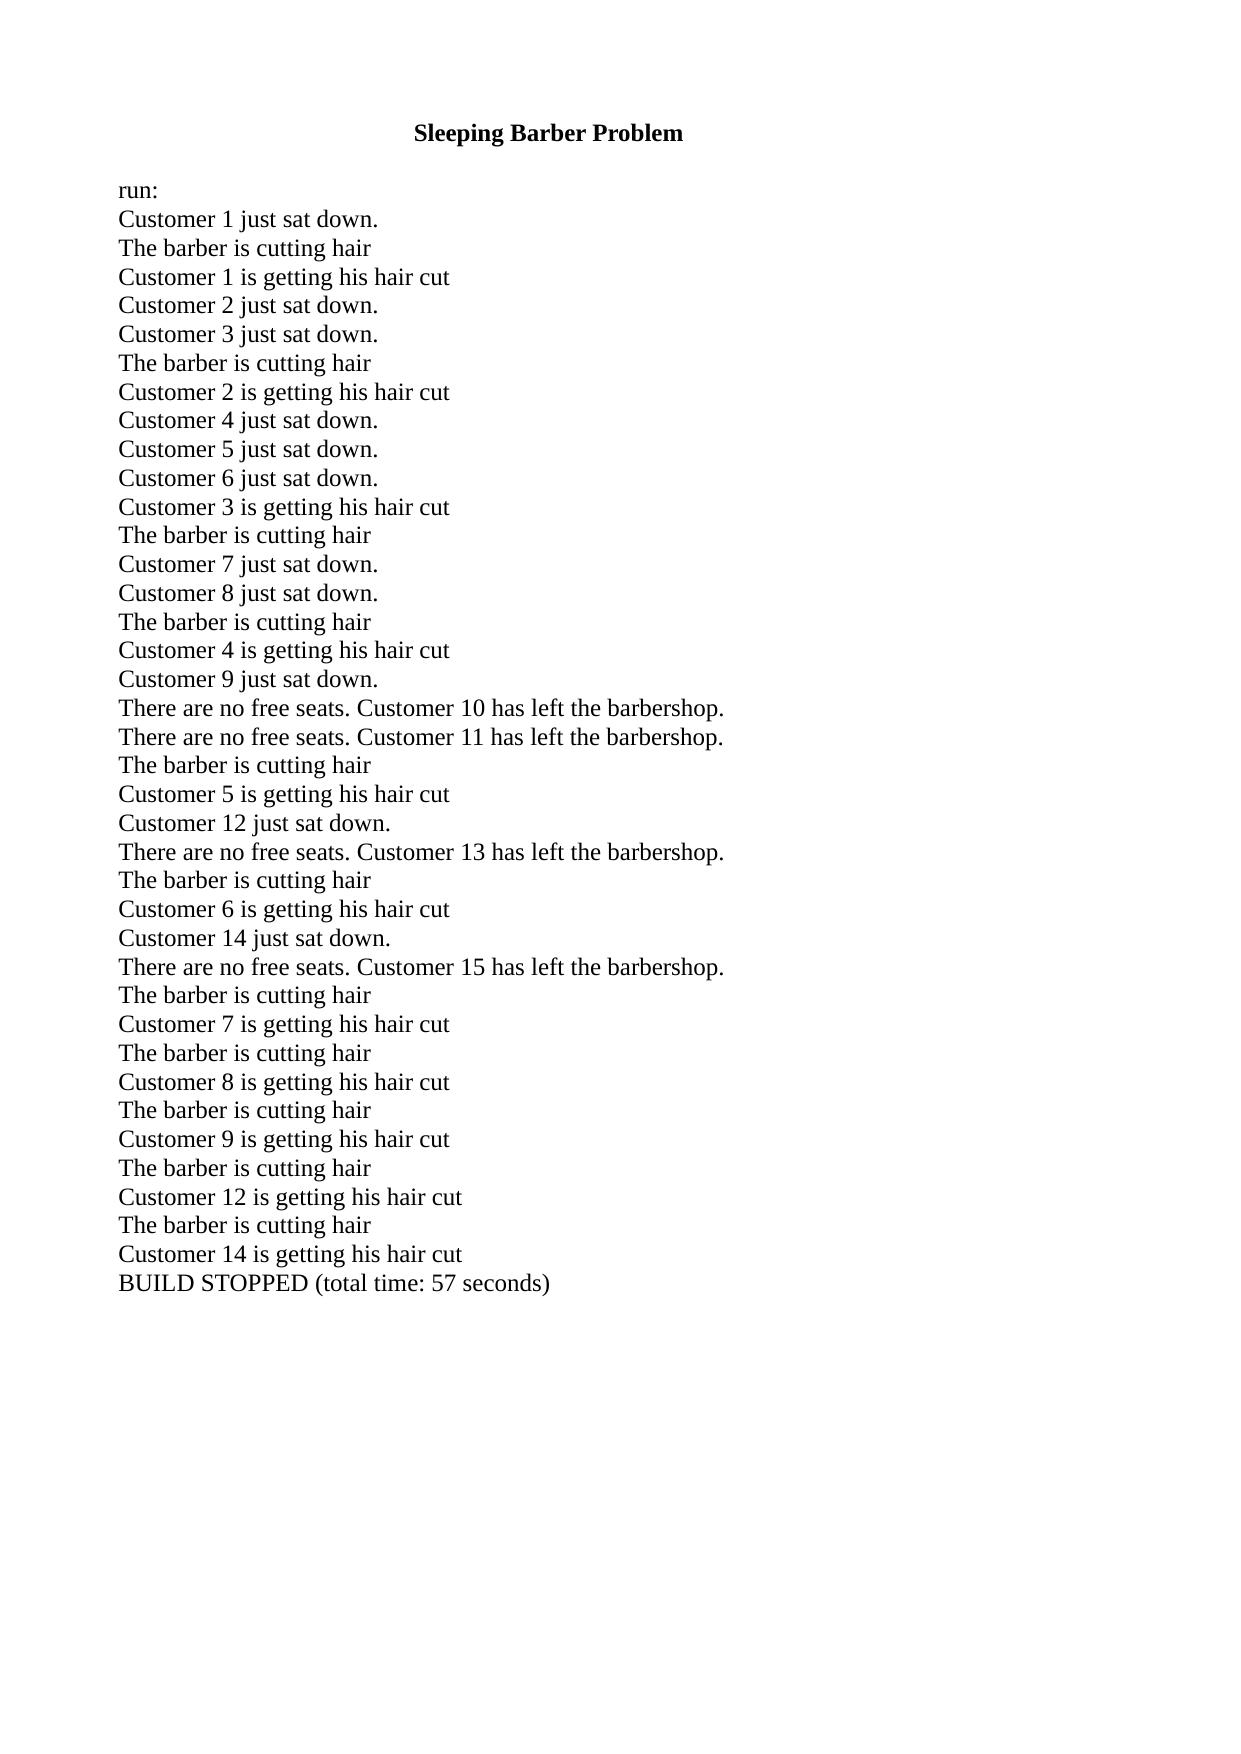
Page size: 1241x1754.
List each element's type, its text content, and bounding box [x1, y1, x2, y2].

text The barber is cutting hair [118, 233, 1122, 262]
text Customer 9 just sat down. [118, 664, 1122, 693]
text Customer 1 is getting his hair cut [118, 262, 1122, 291]
text Customer 8 is getting his hair cut [118, 1067, 1122, 1096]
text The barber is cutting hair [118, 866, 1122, 894]
text The barber is cutting hair [118, 521, 1122, 549]
text The barber is cutting hair [118, 1096, 1122, 1124]
text Customer 4 just sat down. [118, 406, 1122, 434]
text Customer 6 is getting his hair cut [118, 894, 1122, 923]
text The barber is cutting hair [118, 751, 1122, 779]
text Customer 12 just sat down. [118, 808, 1122, 837]
text There are no free seats. Customer 10 has left the barbershop. [118, 693, 1122, 722]
text Customer 4 is getting his hair cut [118, 636, 1122, 664]
text The barber is cutting hair [118, 1038, 1122, 1067]
text There are no free seats. Customer 15 has left the barbershop. [118, 952, 1122, 981]
text Customer 8 just sat down. [118, 578, 1122, 607]
text Customer 12 is getting his hair cut [118, 1182, 1122, 1211]
text Customer 3 is getting his hair cut [118, 492, 1122, 521]
text Customer 7 just sat down. [118, 549, 1122, 578]
text The barber is cutting hair [118, 981, 1122, 1009]
text Customer 1 just sat down. [118, 204, 1122, 233]
text Customer 2 just sat down. [118, 291, 1122, 319]
text Customer 14 is getting his hair cut [118, 1239, 1122, 1268]
text The barber is cutting hair [118, 1211, 1122, 1239]
text Customer 7 is getting his hair cut [118, 1009, 1122, 1038]
text The barber is cutting hair [118, 1153, 1122, 1182]
text Customer 3 just sat down. [118, 319, 1122, 348]
text Customer 5 just sat down. [118, 434, 1122, 463]
text The barber is cutting hair [118, 348, 1122, 377]
text The barber is cutting hair [118, 607, 1122, 636]
text run: [118, 176, 1122, 204]
text There are no free seats. Customer 13 has left the barbershop. [118, 837, 1122, 866]
text Sleeping Barber Problem [118, 118, 1122, 147]
text Customer 9 is getting his hair cut [118, 1124, 1122, 1153]
text BUILD STOPPED (total time: 57 seconds) [118, 1268, 1122, 1297]
text Customer 2 is getting his hair cut [118, 377, 1122, 406]
text Customer 14 just sat down. [118, 923, 1122, 952]
text There are no free seats. Customer 11 has left the barbershop. [118, 722, 1122, 751]
text Customer 6 just sat down. [118, 463, 1122, 492]
text Customer 5 is getting his hair cut [118, 779, 1122, 808]
